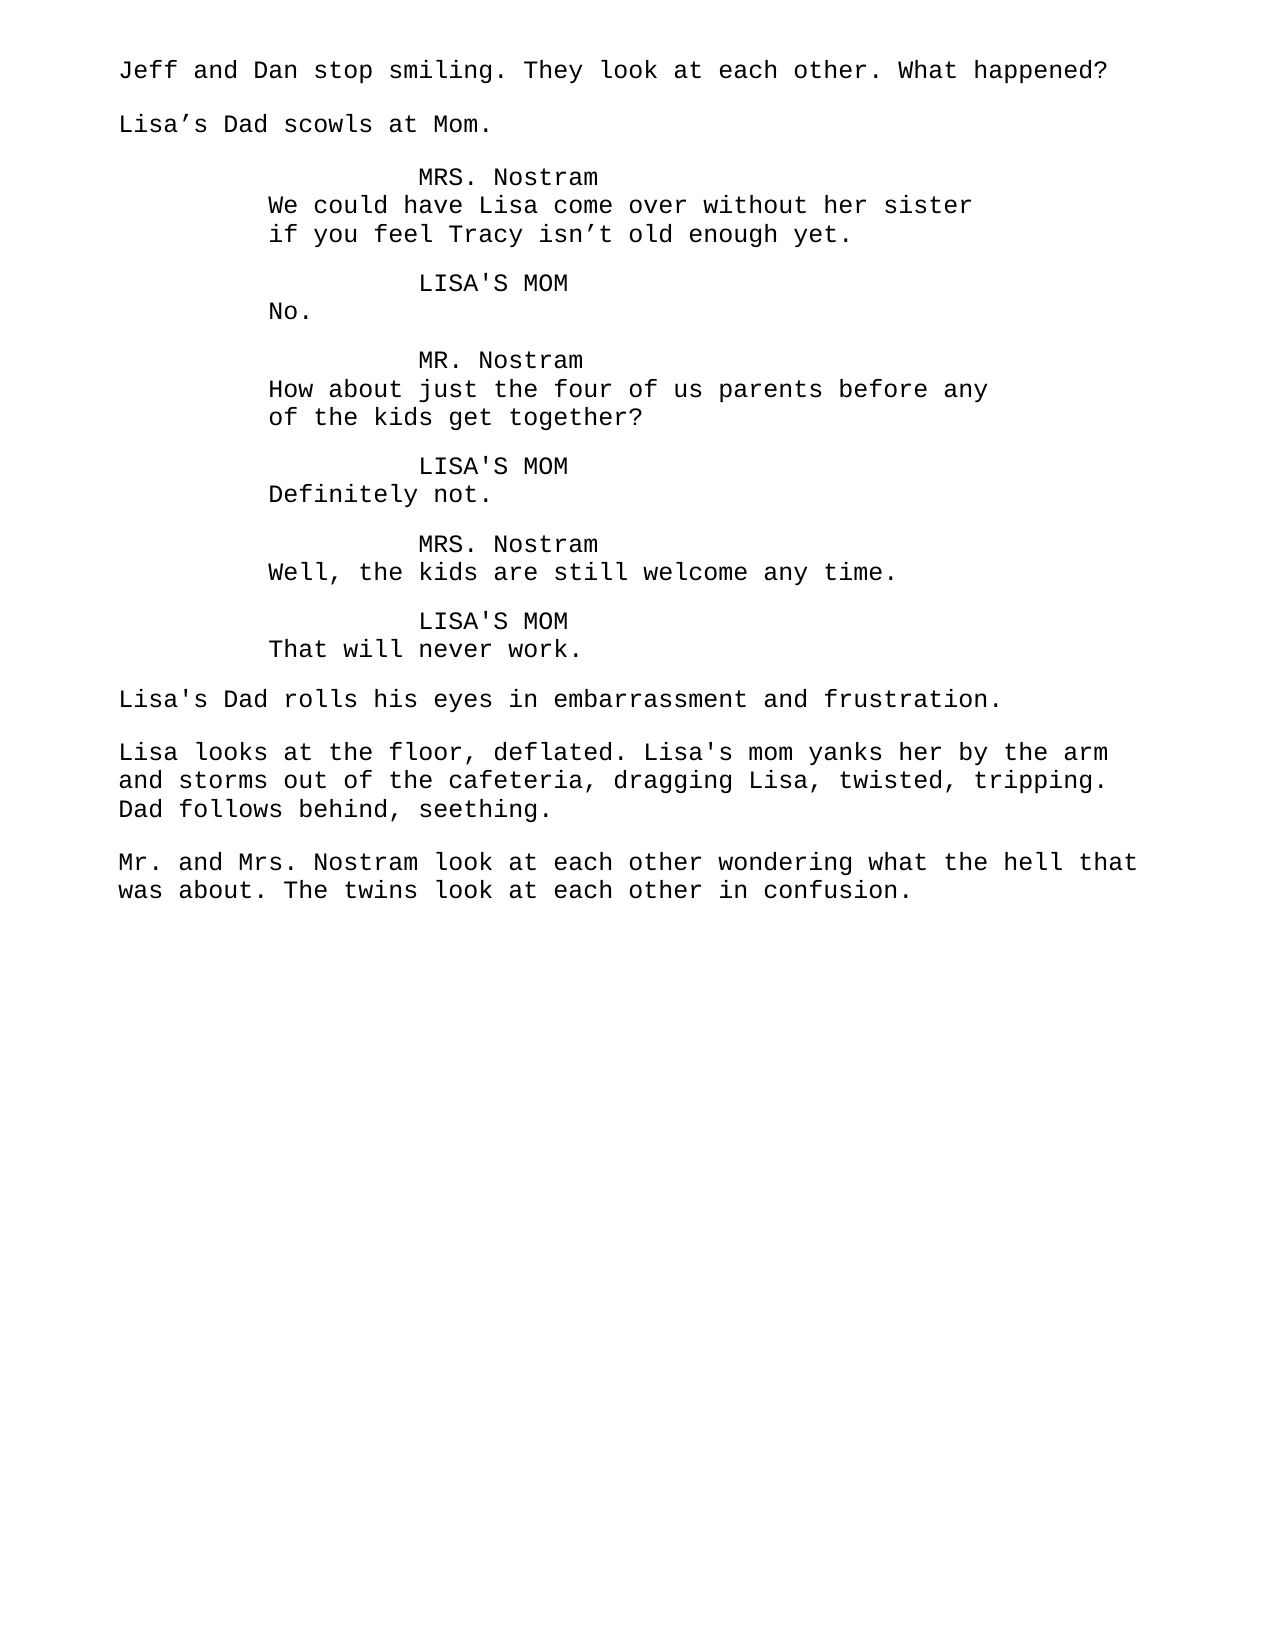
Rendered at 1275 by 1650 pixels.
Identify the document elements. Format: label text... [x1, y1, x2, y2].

text LISA'S MOM [118, 454, 1157, 482]
text MR. Nostram [118, 348, 1157, 376]
text We could have Lisa come over without her sister if you feel Tracy isn’t old enough yet. [268, 193, 1007, 249]
text Jeff and Dan stop smiling. They look at each other. What happened? [118, 58, 1157, 86]
text LISA'S MOM [118, 609, 1157, 637]
text LISA'S MOM [118, 270, 1157, 299]
text Mr. and Mrs. Nostram look at each other wondering what the hell that was about. The twins look at each other in confusion. [118, 849, 1157, 906]
text Lisa looks at the floor, deflated. Lisa's mom yanks her by the arm and storms out of the cafeteria, dragging Lisa, twisted, tripping. Dad follows behind, seething. [118, 739, 1157, 824]
text How about just the four of us parents before any of the kids get together? [268, 376, 1007, 433]
text That will never work. [268, 637, 1007, 665]
text MRS. Nostram [118, 531, 1157, 559]
text Definitely not. [268, 482, 1007, 510]
text No. [268, 299, 1007, 327]
text MRS. Nostram [118, 164, 1157, 193]
text Lisa's Dad rolls his eyes in embarrassment and frustration. [118, 686, 1157, 714]
text Well, the kids are still welcome any time. [268, 559, 1007, 588]
text Lisa’s Dad scowls at Mom. [118, 111, 1157, 139]
